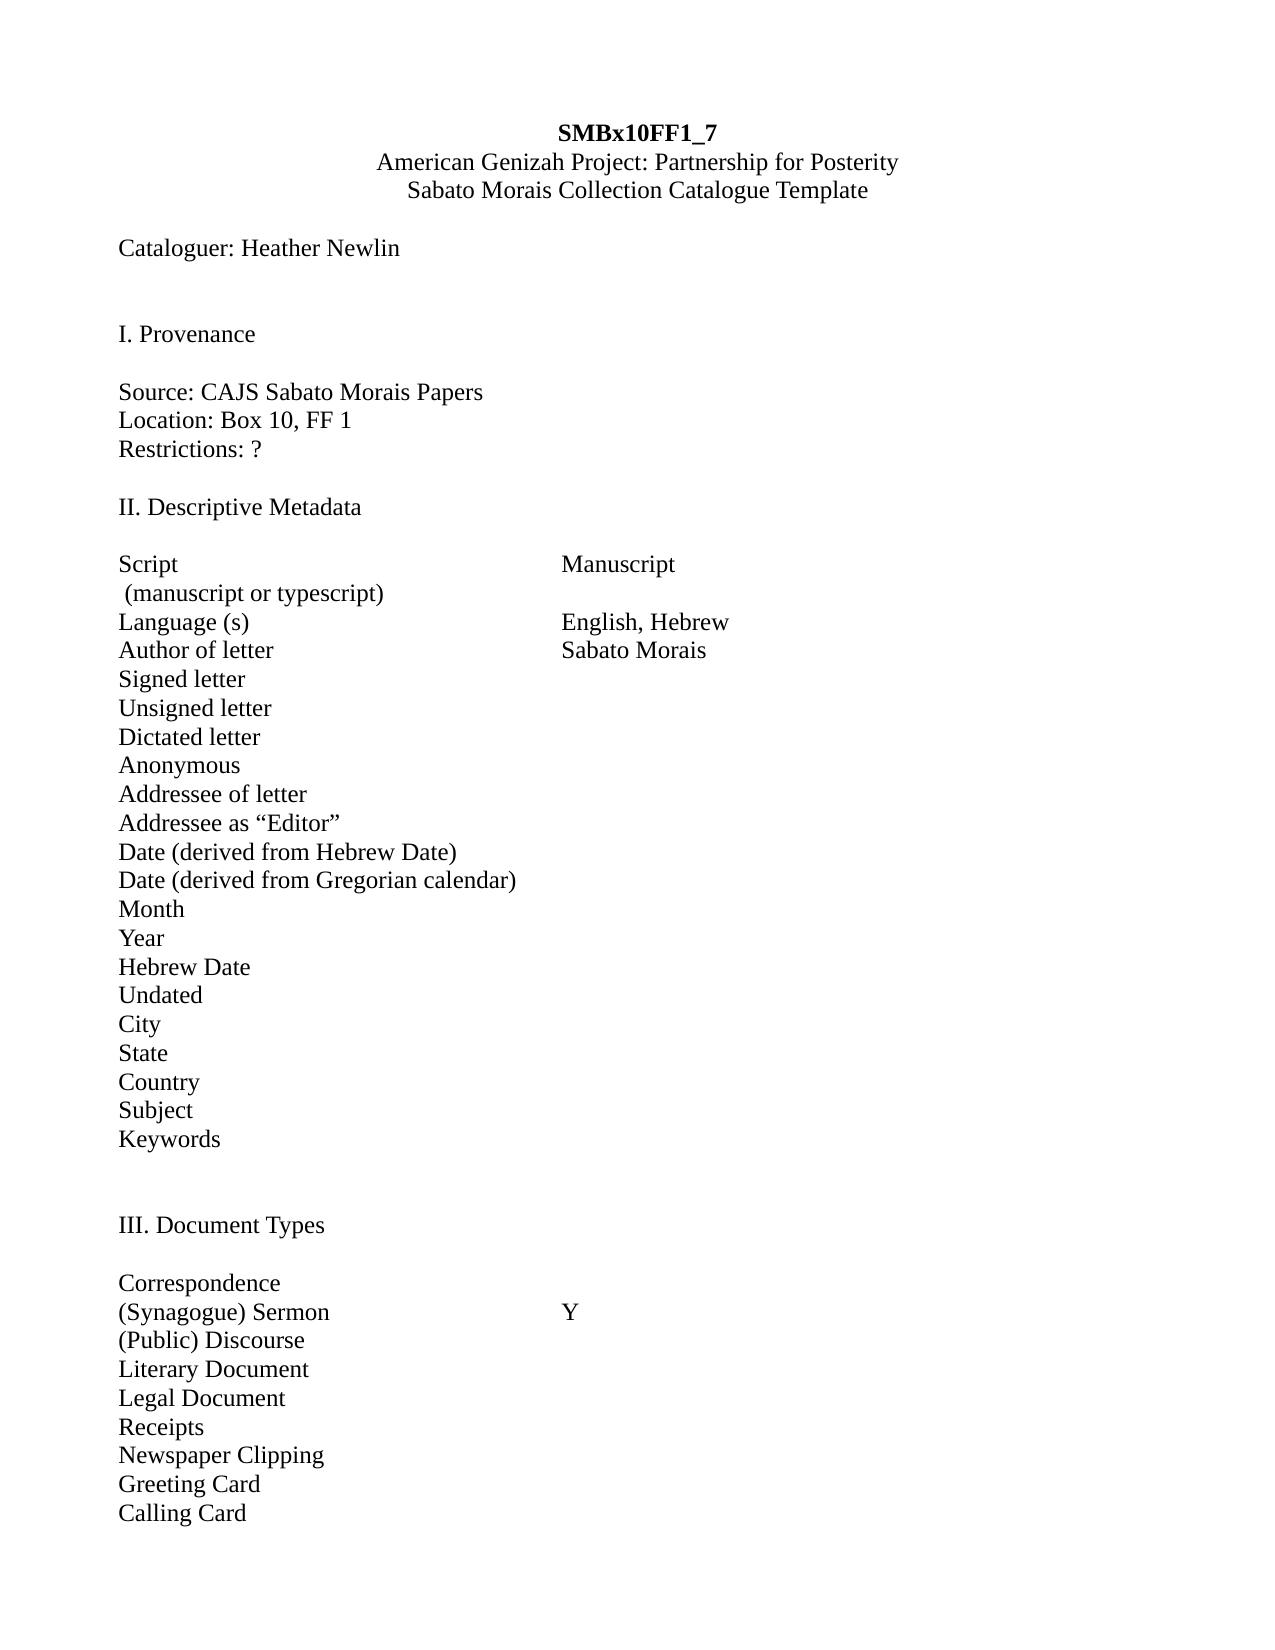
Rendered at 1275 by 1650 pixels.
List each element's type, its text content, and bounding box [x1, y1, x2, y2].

text Addressee as “Editor” [118, 808, 1157, 837]
text Source: CAJS Sabato Morais Papers [118, 377, 1157, 406]
text II. Descriptive Metadata [118, 492, 1157, 521]
text (manuscript or typescript) [118, 578, 1157, 607]
text Subject [118, 1096, 1157, 1124]
text Keywords [118, 1124, 1157, 1153]
text Receipts [118, 1412, 1157, 1441]
text Newspaper Clipping [118, 1441, 1157, 1469]
text Date (derived from Hebrew Date) [118, 837, 1157, 866]
text Author of letter Sabato Morais [118, 636, 1157, 664]
text State [118, 1038, 1157, 1067]
text City [118, 1009, 1157, 1038]
text Unsigned letter [118, 693, 1157, 722]
text Greeting Card [118, 1469, 1157, 1498]
text Dictated letter [118, 722, 1157, 751]
text Script Manuscript [118, 549, 1157, 578]
text Correspondence [118, 1268, 1157, 1297]
text (Public) Discourse [118, 1326, 1157, 1354]
text Signed letter [118, 664, 1157, 693]
text Hebrew Date [118, 952, 1157, 981]
text Literary Document [118, 1354, 1157, 1383]
text Calling Card [118, 1498, 1157, 1527]
text Undated [118, 981, 1157, 1009]
text Addressee of letter [118, 779, 1157, 808]
text SMBx10FF1_7 [118, 118, 1157, 147]
text Month [118, 894, 1157, 923]
text III. Document Types [118, 1211, 1157, 1239]
text (Synagogue) Sermon Y [118, 1297, 1157, 1326]
text Restrictions: ? [118, 434, 1157, 463]
text American Genizah Project: Partnership for Posterity [118, 147, 1157, 176]
text Cataloguer: Heather Newlin [118, 233, 1157, 262]
text Anonymous [118, 751, 1157, 779]
text Country [118, 1067, 1157, 1096]
text Legal Document [118, 1383, 1157, 1412]
text Year [118, 923, 1157, 952]
text Date (derived from Gregorian calendar) [118, 866, 1157, 894]
text Location: Box 10, FF 1 [118, 406, 1157, 434]
text Sabato Morais Collection Catalogue Template [118, 176, 1157, 204]
text Language (s) English, Hebrew [118, 607, 1157, 636]
text I. Provenance [118, 319, 1157, 348]
